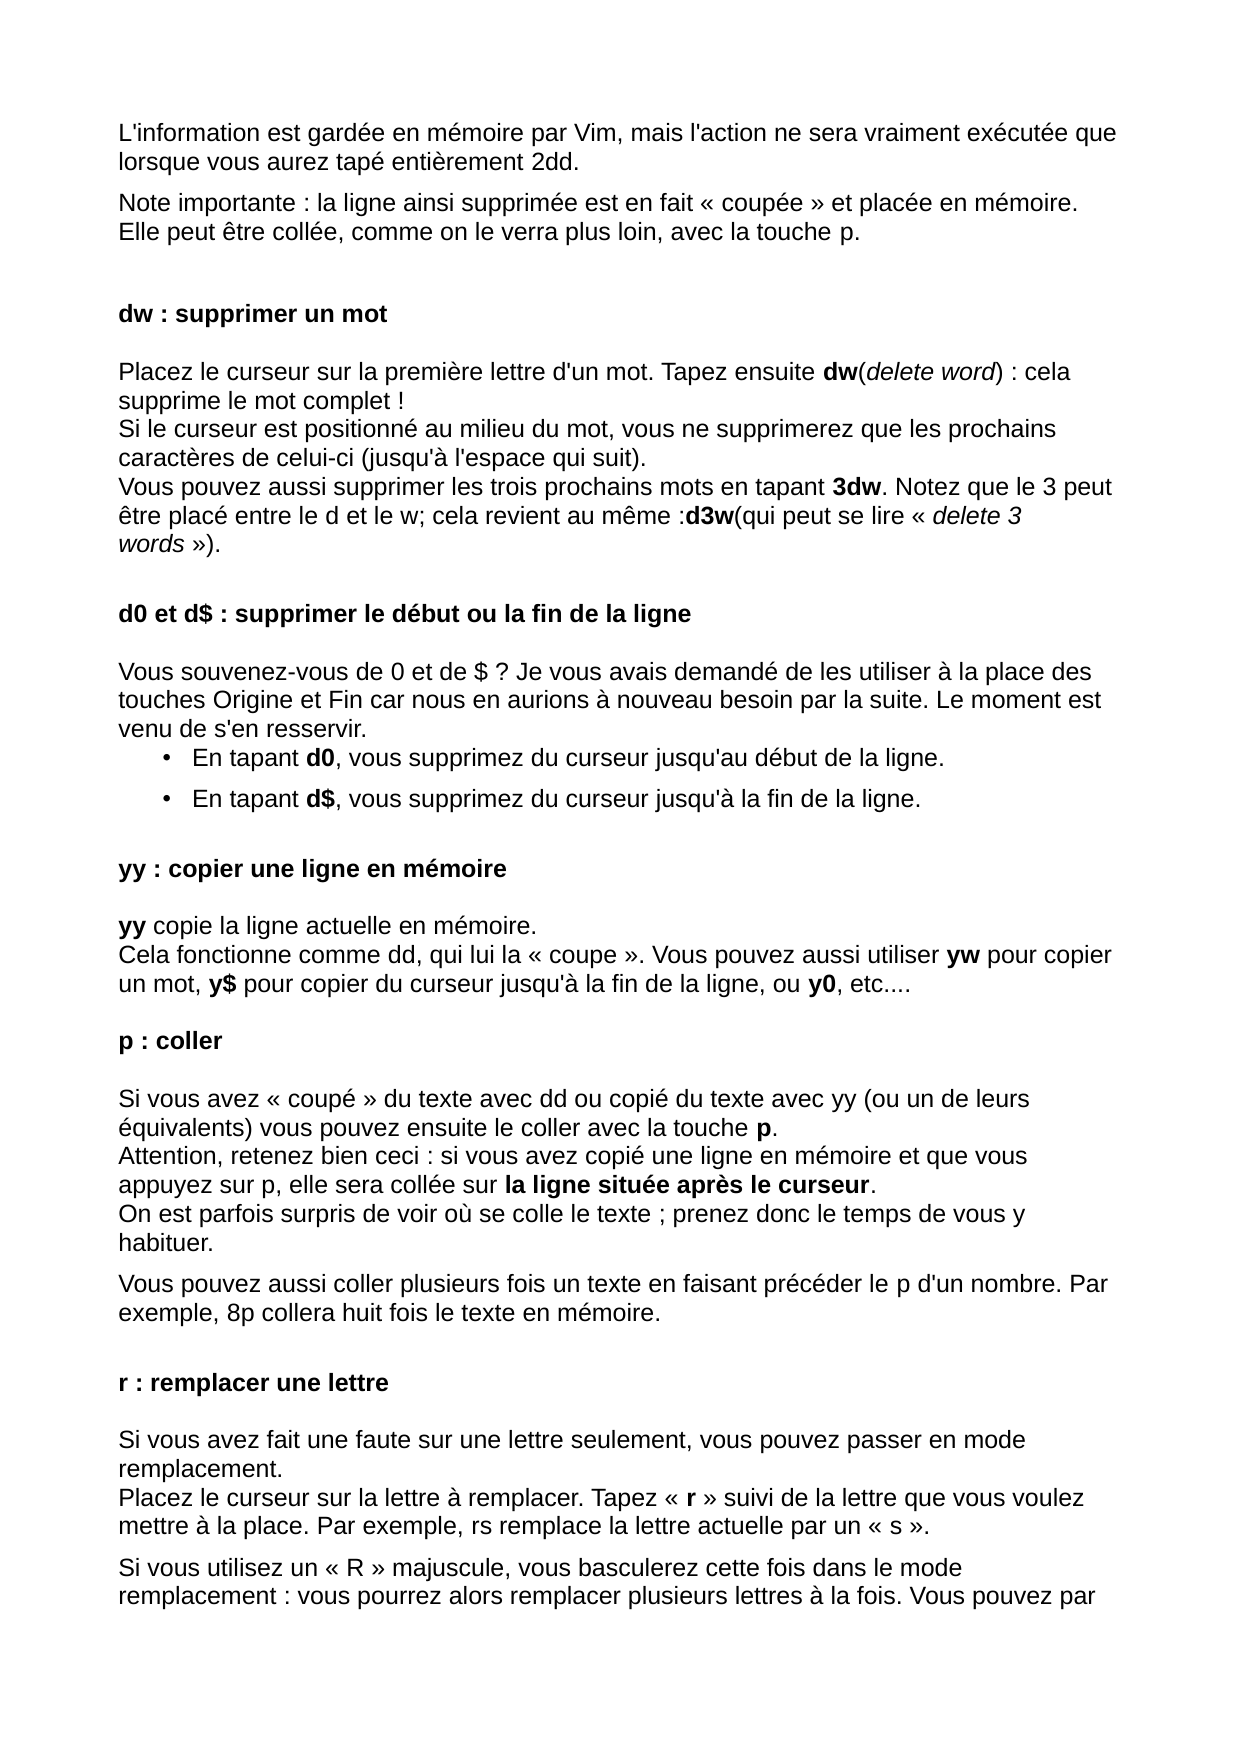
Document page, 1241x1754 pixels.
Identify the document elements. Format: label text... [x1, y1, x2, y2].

text Vous souvenez-vous de 0 et de $ ? Je vous avais demandé de les utiliser à la place des touches Origine et Fin car nous en aurions à nouveau besoin par la suite. Le moment est venu de s'en resservir. [118, 656, 1122, 743]
text Vous pouvez aussi supprimer les trois prochains mots en tapant 3dw. Notez que le 3 peut être placé entre le d et le w; cela revient au même :d3w(qui peut se lire « delete 3 words »). [118, 472, 1122, 558]
text ﻿ [118, 1339, 1122, 1367]
text L'information est gardée en mémoire par Vim, mais l'action ne sera vraiment exécutée que lorsque vous aurez tapé entièrement 2dd. [118, 118, 1122, 176]
text Attention, retenez bien ceci : si vous avez copié une ligne en mémoire et que vous appuyez sur p, elle sera collée sur la ligne située après le curseur. On est parfois surpris de voir où se colle le texte ; prenez donc le temps de vous y habituer. [118, 1141, 1122, 1256]
text ﻿Placez le curseur sur la première lettre d'un mot. Tapez ensuite dw(delete word) : cela supprime le mot complet ! Si le curseur est positionné au milieu du mot, vous ne supprimerez que les prochains caractères de celui-ci (jusqu'à l'espace qui suit). [118, 357, 1122, 472]
text ﻿yy : copier une ligne en mémoire [118, 854, 1122, 883]
text Si vous utilisez un « R » majuscule, vous basculerez cette fois dans le mode remplacement : vous pourrez alors remplacer plusieurs lettres à la fois. Vous pouvez par [118, 1552, 1122, 1610]
text ﻿p : coller [118, 1026, 1122, 1055]
text Placez le curseur sur la lettre à remplacer. Tapez « r » suivi de la lettre que vous voulez mettre à la place. Par exemple, rs remplace la lettre actuelle par un « s ». [118, 1482, 1122, 1540]
list En tapant d0, vous supprimez du curseur jusqu'au début de la ligne. [162, 743, 1122, 772]
text Note importante : la ligne ainsi supprimée est en fait « coupée » et placée en mémoire. Elle peut être collée, comme on le verra plus loin, avec la touche p. [118, 188, 1122, 246]
text ﻿Si vous avez « coupé » du texte avec dd ou copié du texte avec yy (ou un de leurs équivalents) vous pouvez ensuite le coller avec la touche p. [118, 1084, 1122, 1141]
text r : remplacer une lettre [118, 1367, 1122, 1396]
text Si vous avez fait une faute sur une lettre seulement, vous pouvez passer en mode remplacement. [118, 1425, 1122, 1482]
text d0 et d$ : supprimer le début ou la fin de la ligne [118, 599, 1122, 628]
text ﻿dw : supprimer un mot [118, 299, 1122, 328]
text Vous pouvez aussi coller plusieurs fois un texte en faisant précéder le p d'un nombre. Par exemple, 8p collera huit fois le texte en mémoire. [118, 1269, 1122, 1326]
text yy copie la ligne actuelle en mémoire. Cela fonctionne comme dd, qui lui la « coupe ». Vous pouvez aussi utiliser yw pour copier un mot, y$ pour copier du curseur jusqu'à la fin de la ligne, ou y0, etc.... [118, 911, 1122, 997]
list En tapant d$, vous supprimez du curseur jusqu'à la fin de la ligne. [162, 784, 1122, 813]
